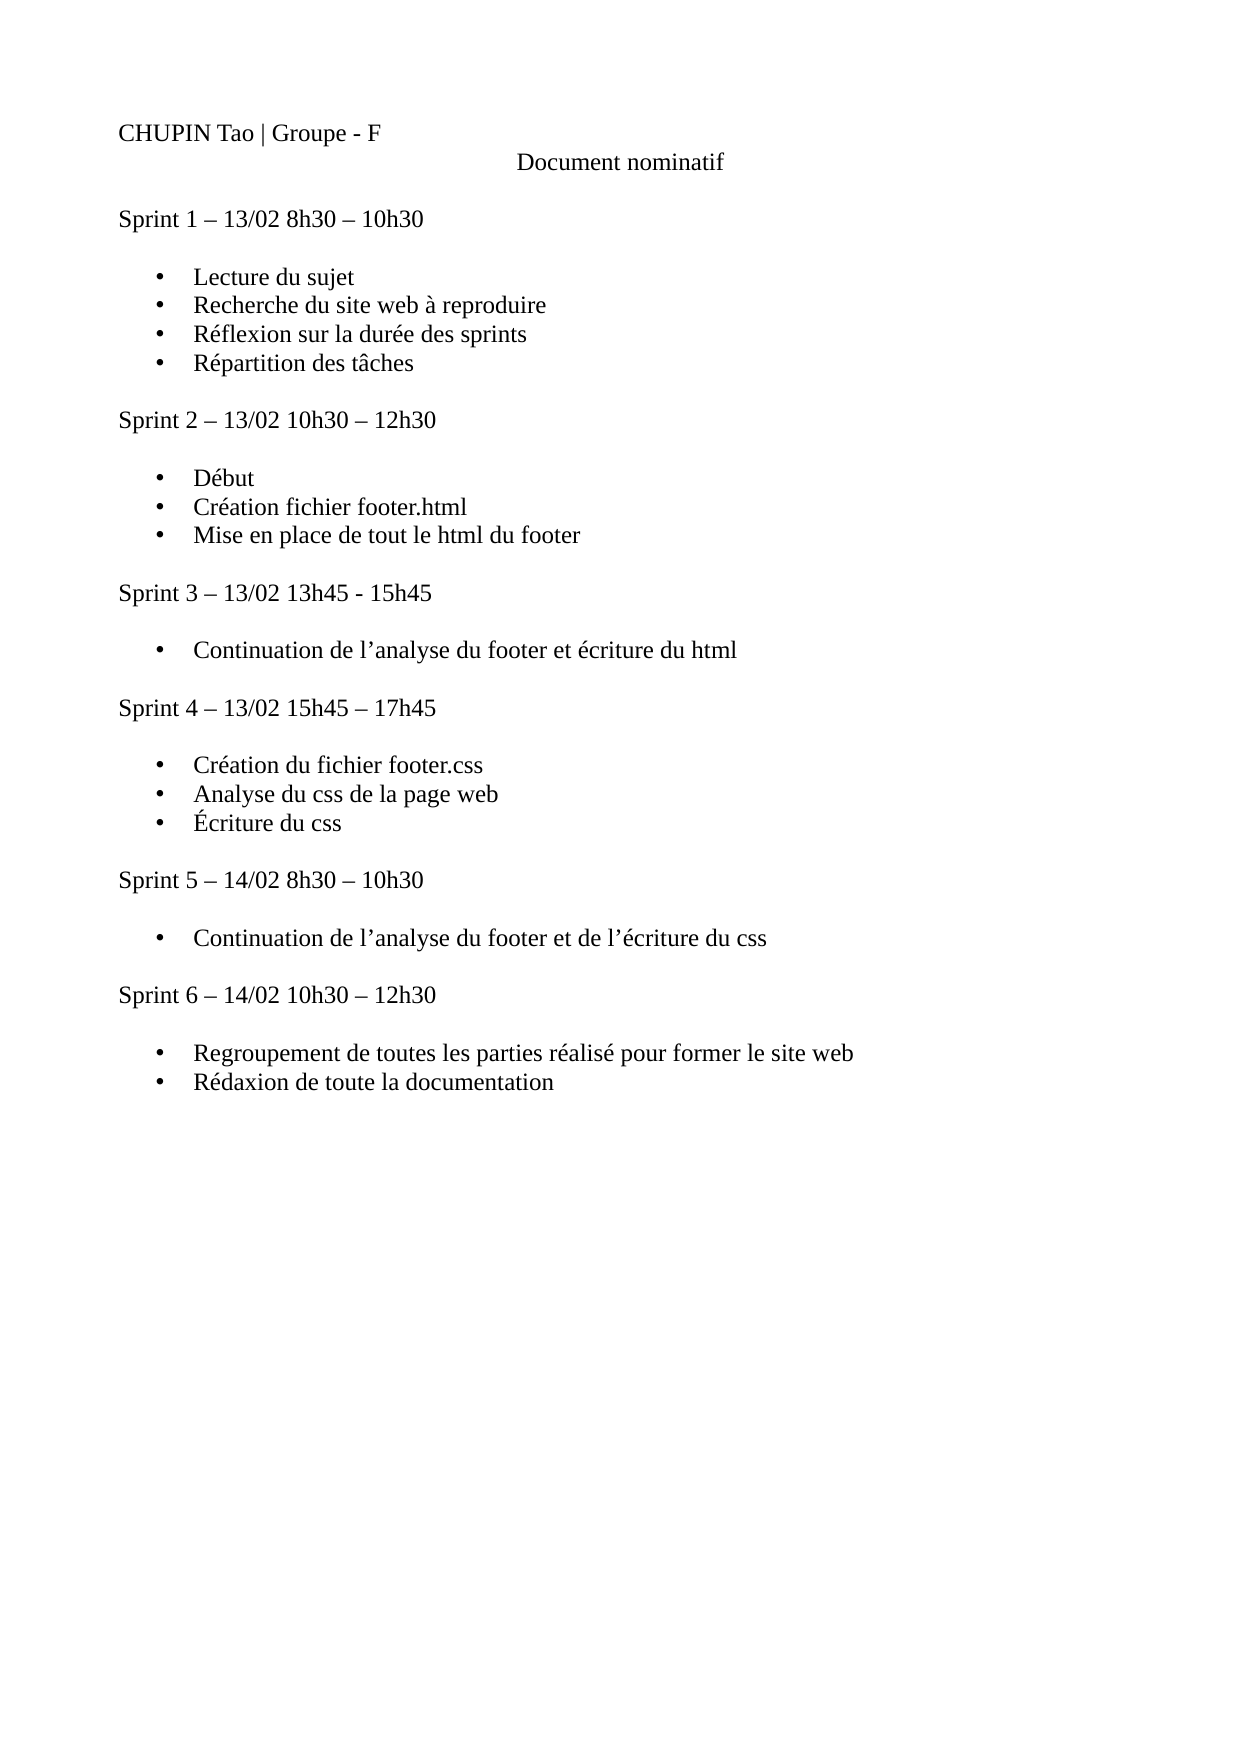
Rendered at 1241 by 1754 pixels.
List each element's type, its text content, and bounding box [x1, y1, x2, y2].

list Analyse du css de la page web [156, 779, 1122, 808]
list Répartition des tâches [156, 348, 1122, 377]
list Recherche du site web à reproduire [156, 291, 1122, 319]
list Écriture du css [156, 808, 1122, 837]
list Réflexion sur la durée des sprints [156, 319, 1122, 348]
text CHUPIN Tao | Groupe - F [118, 118, 1122, 147]
list Création du fichier footer.css [156, 751, 1122, 779]
list Continuation de l’analyse du footer et de l’écriture du css [156, 923, 1122, 952]
list Continuation de l’analyse du footer et écriture du html [156, 636, 1122, 664]
text Sprint 3 – 13/02 13h45 - 15h45 [118, 578, 1122, 607]
list Mise en place de tout le html du footer [156, 521, 1122, 549]
text Sprint 6 – 14/02 10h30 – 12h30 [118, 981, 1122, 1009]
text Sprint 5 – 14/02 8h30 – 10h30 [118, 866, 1122, 894]
list Création fichier footer.html [156, 492, 1122, 521]
list Regroupement de toutes les parties réalisé pour former le site web [156, 1038, 1122, 1067]
text Sprint 4 – 13/02 15h45 – 17h45 [118, 693, 1122, 722]
text Sprint 1 – 13/02 8h30 – 10h30 [118, 204, 1122, 233]
list Lecture du sujet [156, 262, 1122, 291]
list Début [156, 463, 1122, 492]
list Rédaxion de toute la documentation [156, 1067, 1122, 1096]
text Document nominatif [118, 147, 1122, 176]
text Sprint 2 – 13/02 10h30 – 12h30 [118, 406, 1122, 434]
